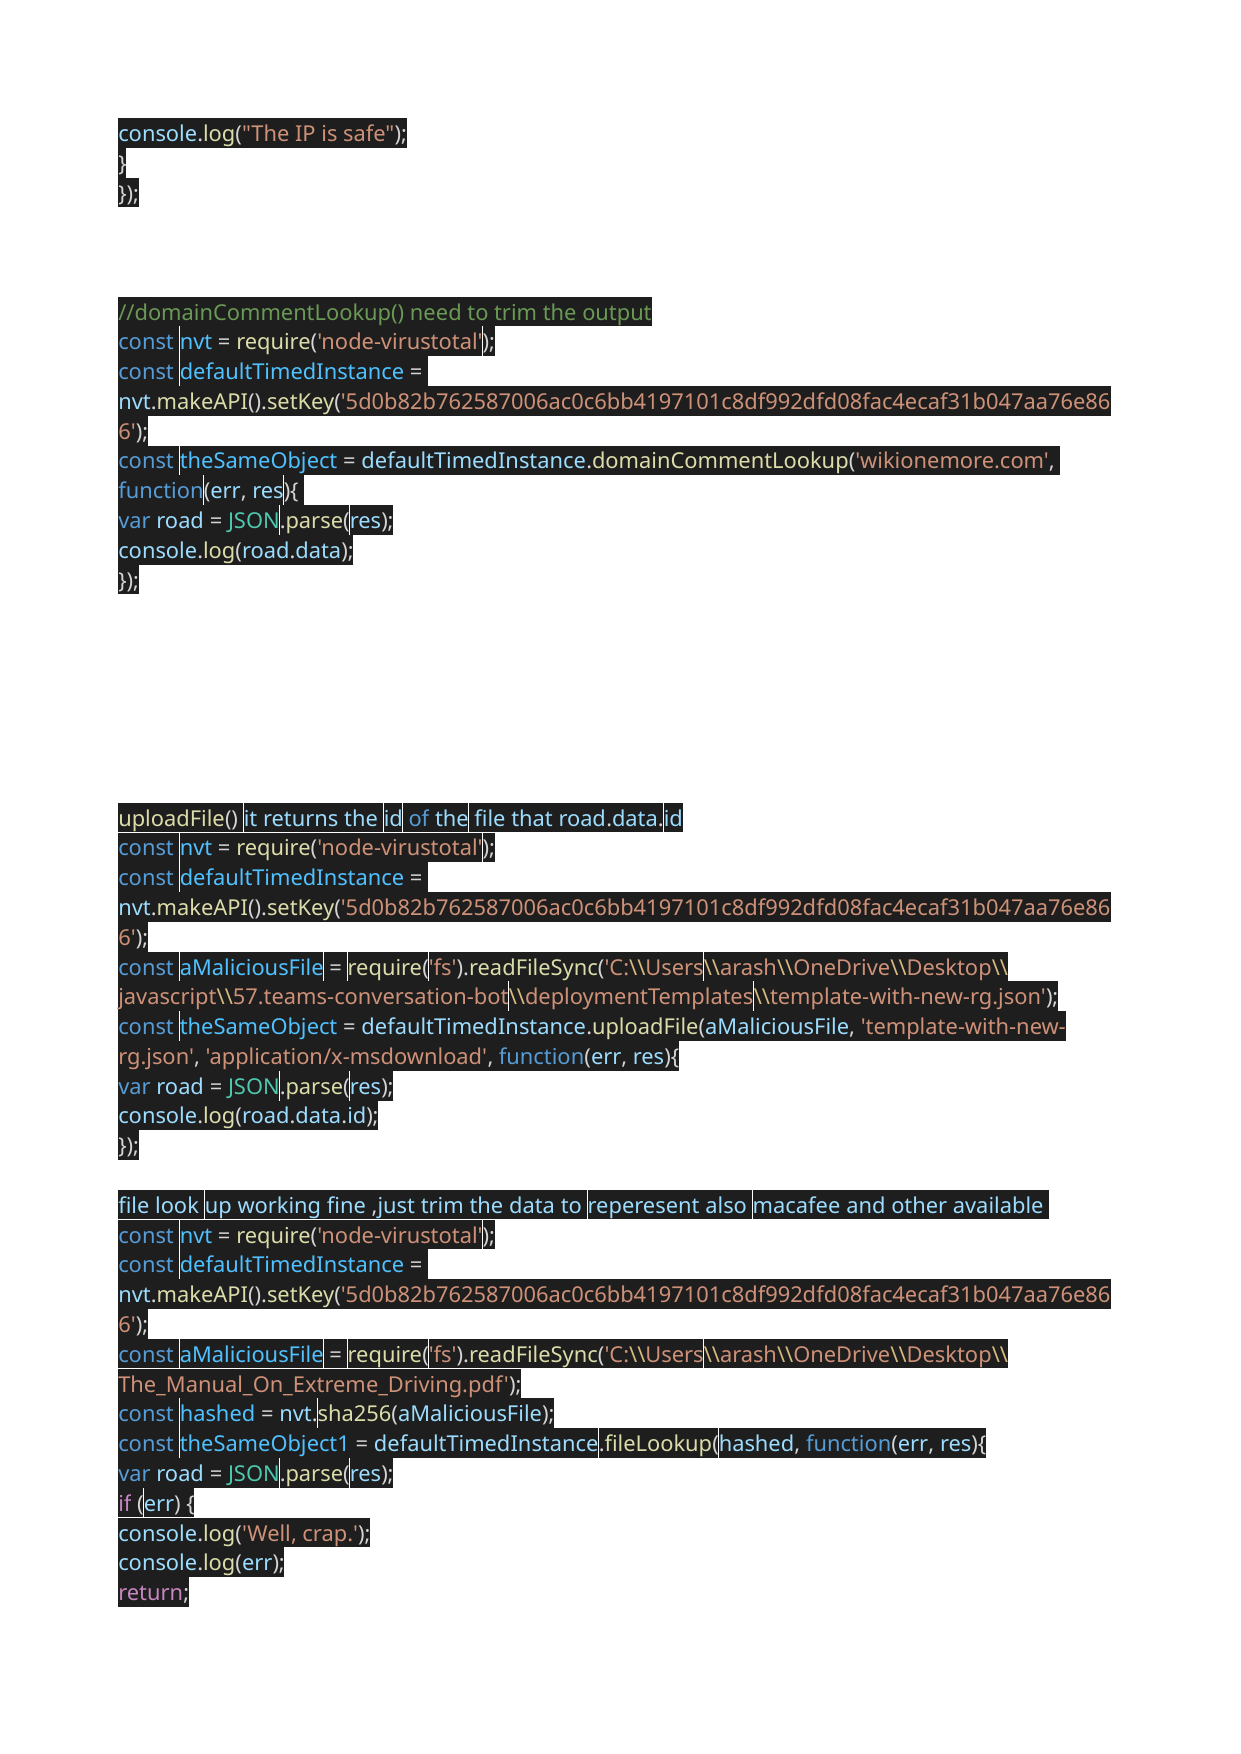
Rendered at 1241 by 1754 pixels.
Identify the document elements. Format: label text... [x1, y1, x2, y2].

text console.log("The IP is safe"); [118, 118, 1122, 148]
text //domainCommentLookup() need to trim the output [118, 297, 1122, 326]
text const nvt = require('node-virustotal'); [118, 326, 1122, 356]
text console.log(road.data); [118, 535, 1122, 565]
text uploadFile() it returns the id of the file that road.data.id [118, 803, 1122, 832]
text const defaultTimedInstance = nvt.makeAPI().setKey('5d0b82b762587006ac0c6bb4197101c8df992dfd08fac4ecaf31b047aa76e866'); [118, 862, 1122, 952]
text if (err) { [118, 1488, 1122, 1517]
text console.log('Well, crap.'); [118, 1517, 1122, 1547]
text var road = JSON.parse(res); [118, 1071, 1122, 1101]
text file look up working fine ,just trim the data to reperesent also macafee and other available [118, 1190, 1122, 1219]
text var road = JSON.parse(res); [118, 1458, 1122, 1488]
text const theSameObject1 = defaultTimedInstance.fileLookup(hashed, function(err, res){ [118, 1428, 1122, 1458]
text const theSameObject = defaultTimedInstance.uploadFile(aMaliciousFile, 'template-with-new-rg.json', 'application/x-msdownload', function(err, res){ [118, 1011, 1122, 1071]
text const theSameObject = defaultTimedInstance.domainCommentLookup('wikionemore.com', function(err, res){ [118, 446, 1122, 505]
text const aMaliciousFile = require('fs').readFileSync('C:\\Users\\arash\\OneDrive\\Desktop\\javascript\\57.teams-conversation-bot\\deploymentTemplates\\template-with-new-rg.json'); [118, 952, 1122, 1011]
text const defaultTimedInstance = nvt.makeAPI().setKey('5d0b82b762587006ac0c6bb4197101c8df992dfd08fac4ecaf31b047aa76e866'); [118, 1249, 1122, 1339]
text const nvt = require('node-virustotal'); [118, 1219, 1122, 1249]
text }); [118, 1130, 1122, 1160]
text console.log(err); [118, 1547, 1122, 1577]
text const hashed = nvt.sha256(aMaliciousFile); [118, 1398, 1122, 1428]
text }); [118, 565, 1122, 594]
text const nvt = require('node-virustotal'); [118, 832, 1122, 862]
text const aMaliciousFile = require('fs').readFileSync('C:\\Users\\arash\\OneDrive\\Desktop\\The_Manual_On_Extreme_Driving.pdf'); [118, 1339, 1122, 1398]
text console.log(road.data.id); [118, 1101, 1122, 1130]
text return; [118, 1577, 1122, 1607]
text } [118, 148, 1122, 178]
text const defaultTimedInstance = nvt.makeAPI().setKey('5d0b82b762587006ac0c6bb4197101c8df992dfd08fac4ecaf31b047aa76e866'); [118, 356, 1122, 446]
text var road = JSON.parse(res); [118, 505, 1122, 535]
text }); [118, 178, 1122, 207]
